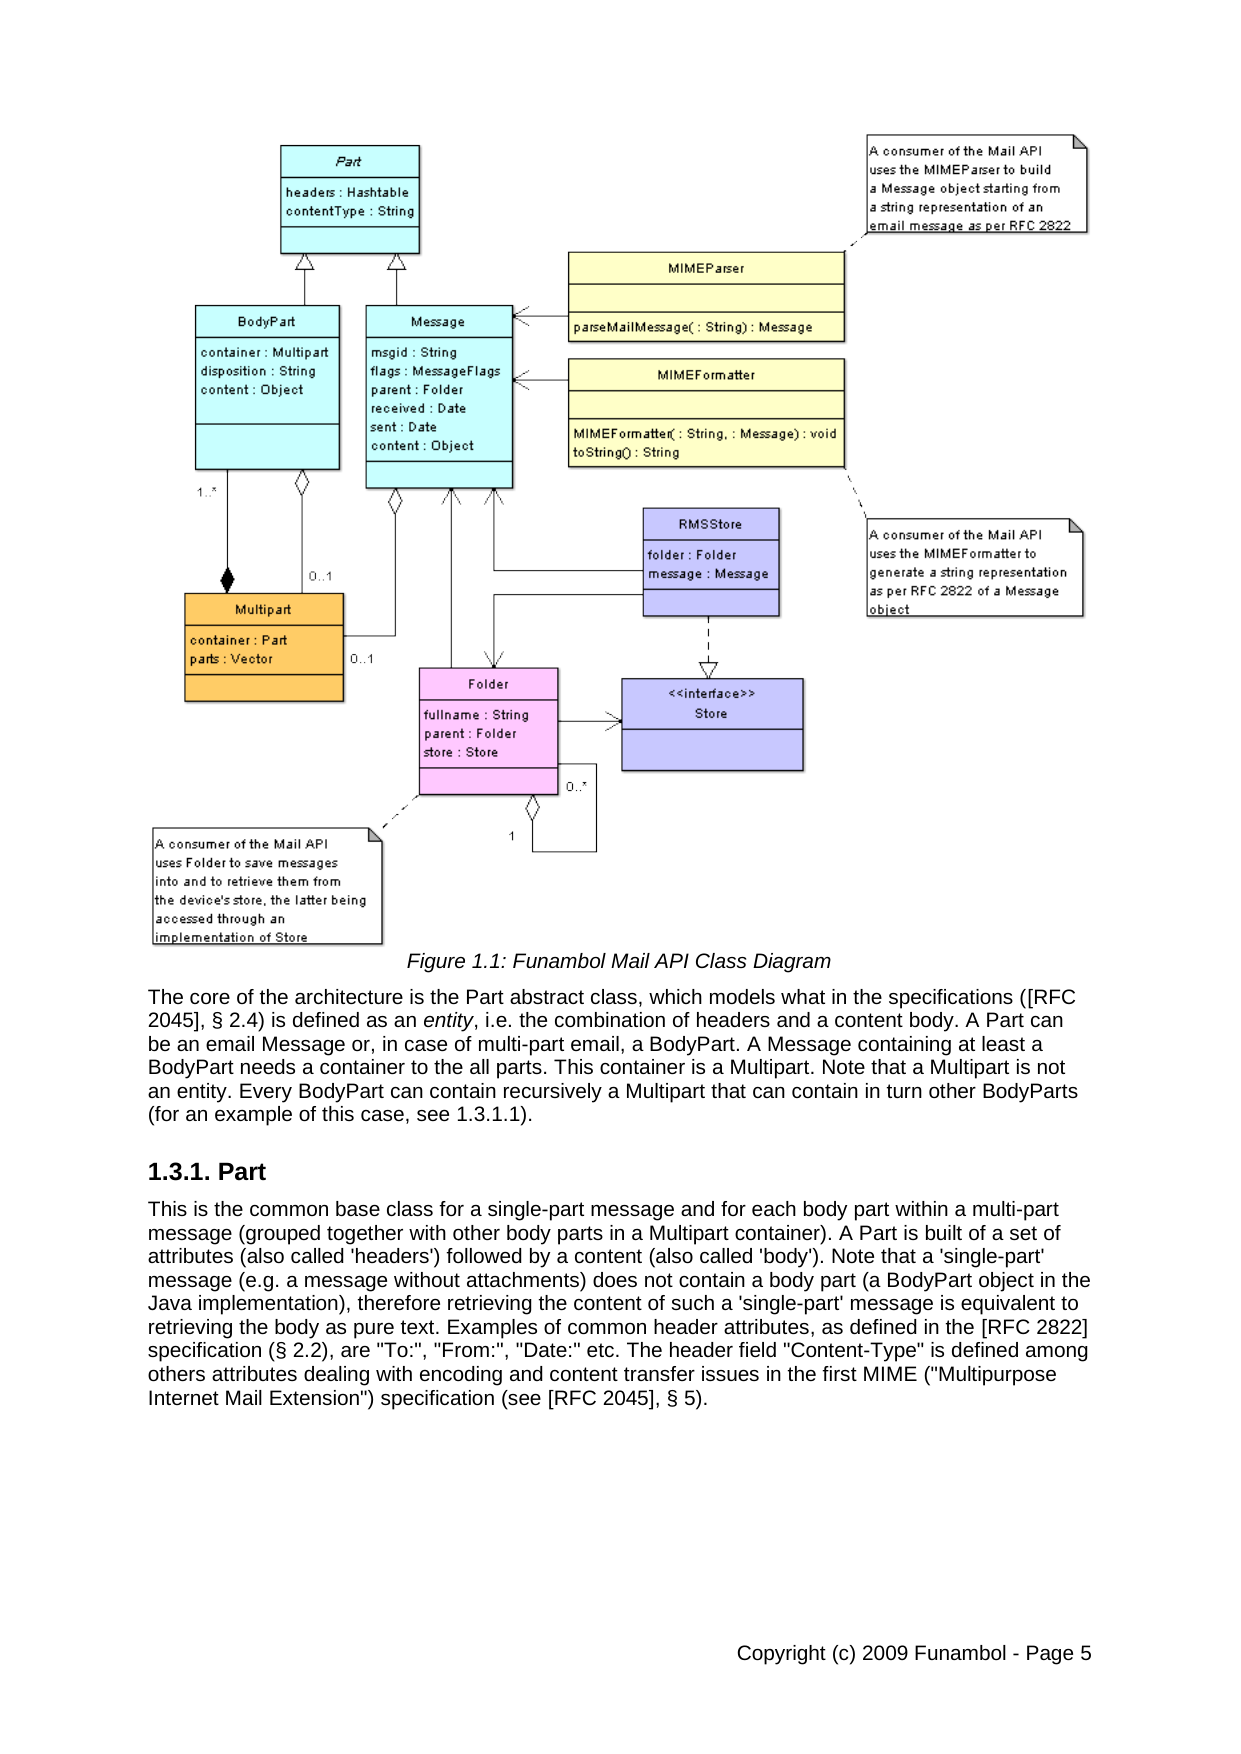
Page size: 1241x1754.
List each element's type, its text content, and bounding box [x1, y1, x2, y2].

subtitle Part [148, 1157, 1093, 1185]
text This is the common base class for a single-part message and for each body part within a multi-part message (grouped together with other body parts in a Multipart container). A Part is built of a set of attributes (also called 'headers') followed by a content (also called 'body'). Note that a 'single-part' message (e.g. a message without attachments) does not contain a body part (a BodyPart object in the Java implementation), therefore retrieving the content of such a 'single-part' message is equivalent to retrieving the body as pure text. Examples of common header attributes, as defined in the [RFC 2822] specification (§ 2.2), are "To:", "From:", "Date:" etc. The header field "Content-Type" is defined among others attributes dealing with encoding and content transfer issues in the first MIME ("Multipurpose Internet Mail Extension") specification (see [RFC 2045], § 5). [148, 1198, 1093, 1409]
text Figure 1.1: Funambol Mail API Class Diagram [148, 950, 1093, 973]
text The core of the architecture is the Part abstract class, which models what in the specifications ([RFC 2045], § 2.4) is defined as an entity, i.e. the combination of headers and a content body. A Part can be an email Message or, in case of multi-part email, a BodyPart. A Message containing at least a BodyPart needs a container to the all parts. This container is a Multipart. Note that a Multipart is not an entity. Every BodyPart can contain recursively a Multipart that can contain in turn other BodyParts (for an example of this case, see 1.3.1.1). [148, 985, 1093, 1126]
picture [147, 130, 1093, 950]
